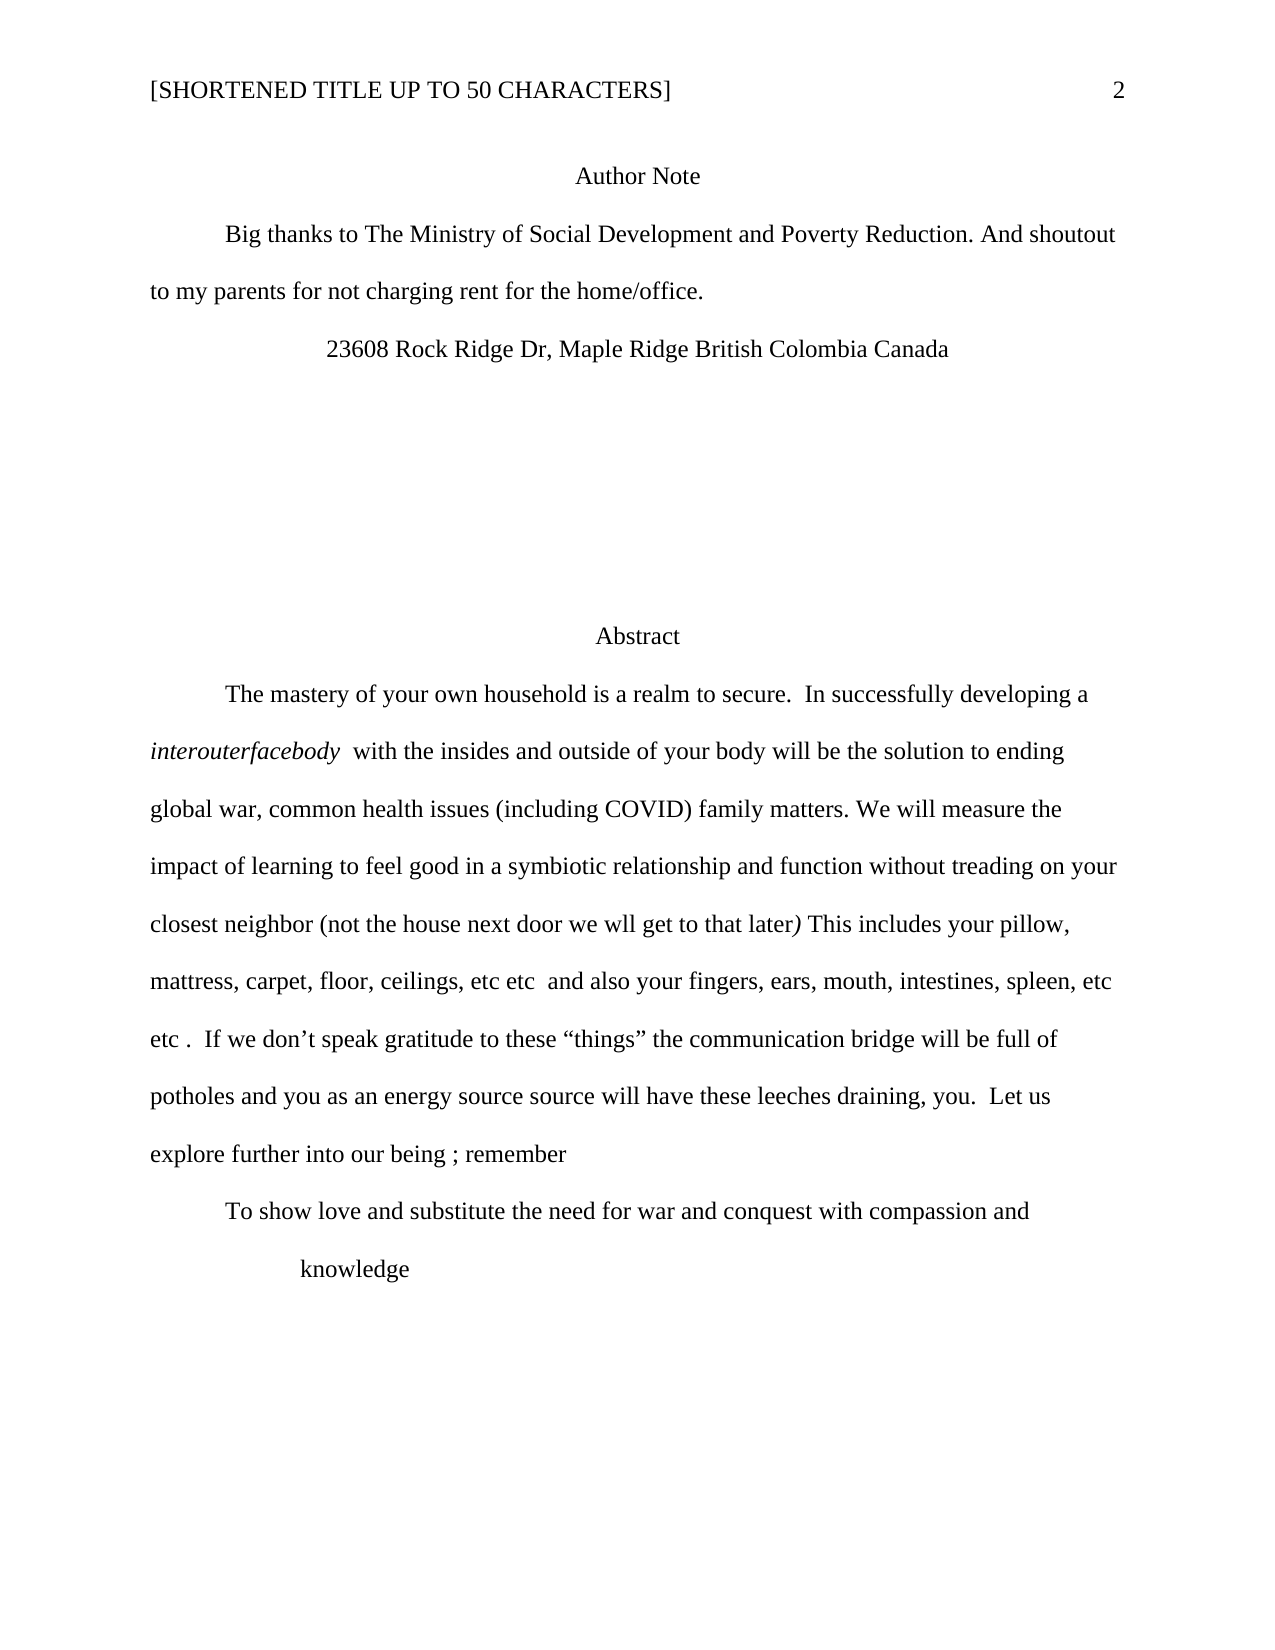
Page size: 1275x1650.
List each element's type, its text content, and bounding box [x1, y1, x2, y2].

text Big thanks to The Ministry of Social Development and Poverty Reduction. And shoutout to my parents for not charging rent for the home/office. [150, 219, 1125, 305]
text 23608 Rock Ridge Dr, Maple Ridge British Colombia Canada [150, 334, 1125, 362]
title Abstract [150, 621, 1125, 650]
text To show love and substitute the need for war and conquest with compassion and knowledge [150, 1196, 1125, 1282]
title Author Note [150, 161, 1125, 190]
text The mastery of your own household is a realm to secure. In successfully developing a interouterfacebody with the insides and outside of your body will be the solution to ending global war, common health issues (including COVID) family matters. We will measure the impact of learning to feel good in a symbiotic relationship and function without treading on your closest neighbor (not the house next door we wll get to that later) This includes your pillow, mattress, carpet, floor, ceilings, etc etc and also your fingers, ears, mouth, intestines, spleen, etc etc . If we don’t speak gratitude to these “things” the communication bridge will be full of potholes and you as an energy source source will have these leeches draining, you. Let us explore further into our being ; remember [150, 679, 1125, 1167]
